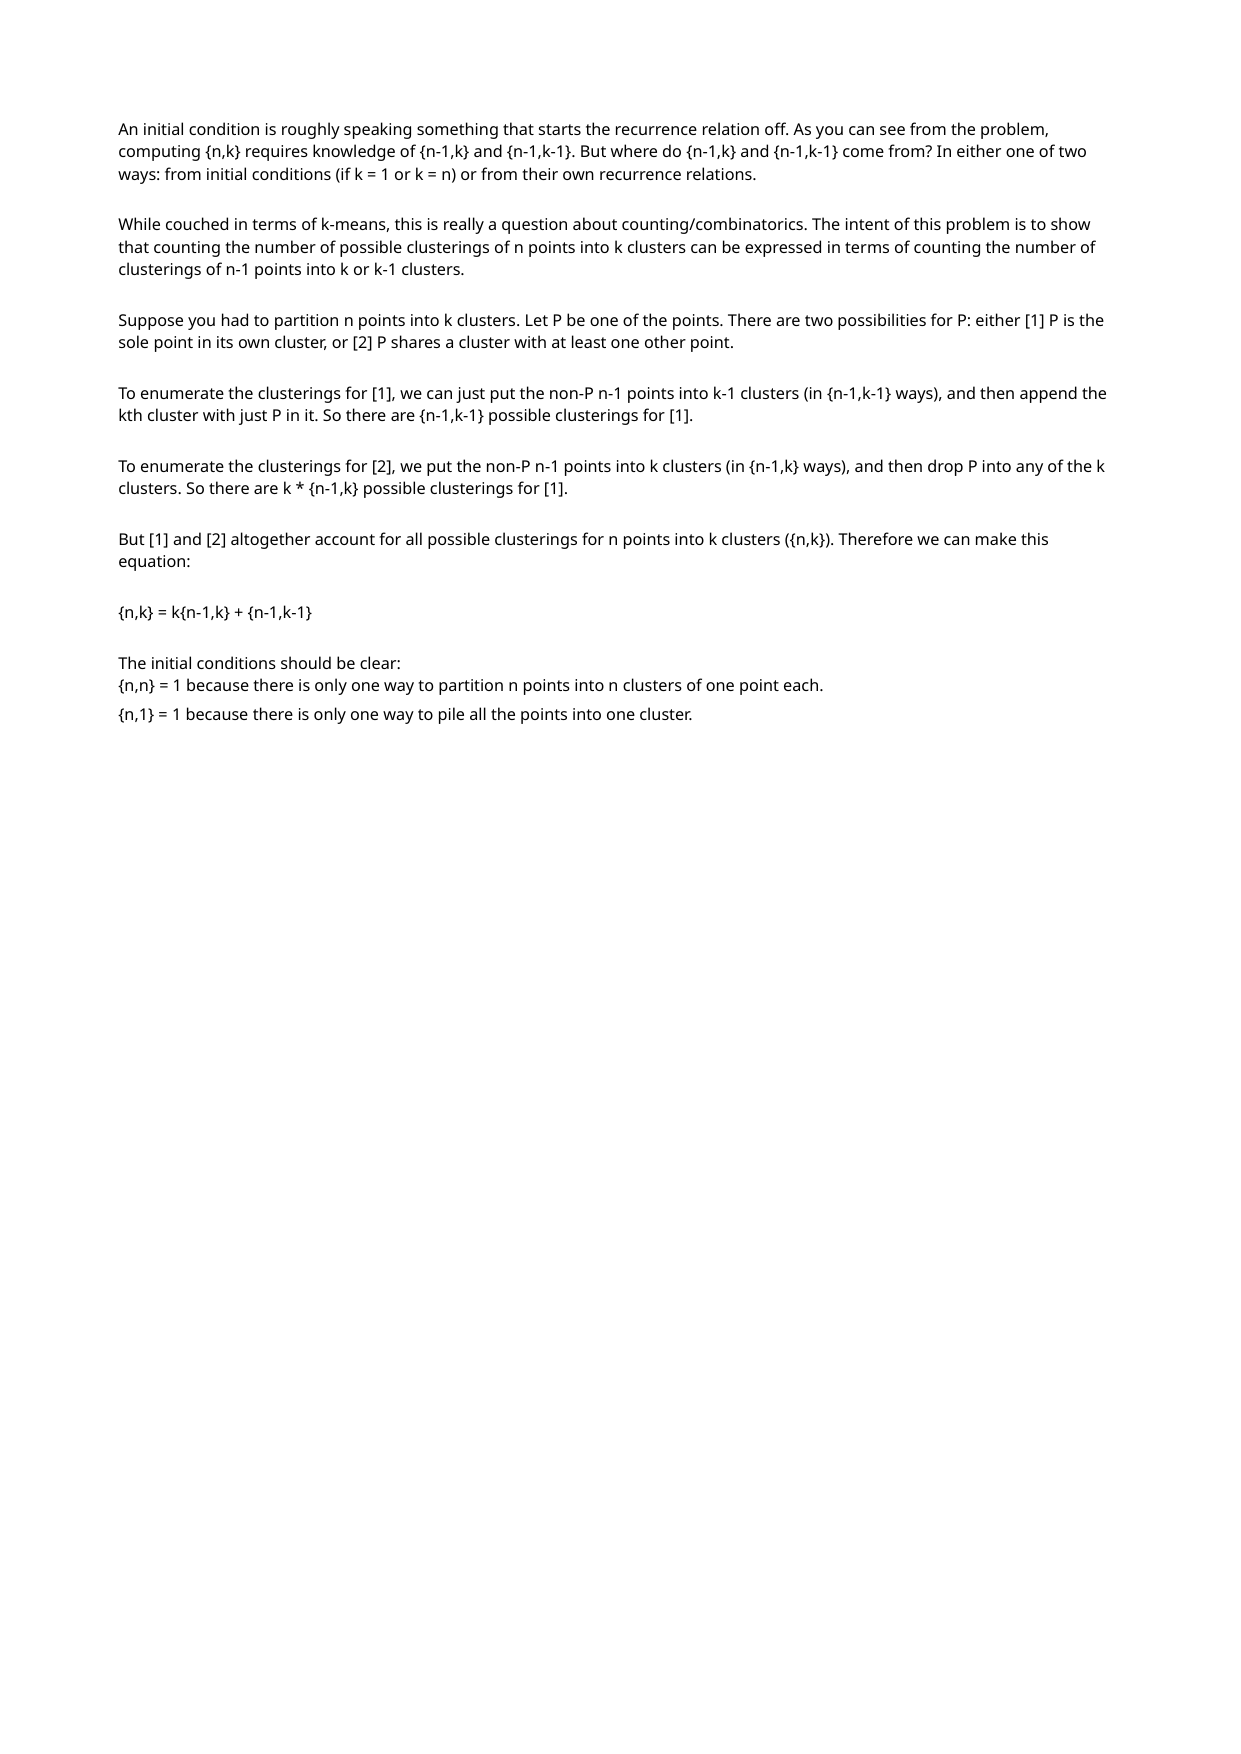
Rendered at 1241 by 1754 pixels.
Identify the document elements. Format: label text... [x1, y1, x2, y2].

text An initial condition is roughly speaking something that starts the recurrence relation off. As you can see from the problem, computing {n,k} requires knowledge of {n-1,k} and {n-1,k-1}. But where do {n-1,k} and {n-1,k-1} come from? In either one of two ways: from initial conditions (if k = 1 or k = n) or from their own recurrence relations. While couched in terms of k-means, this is really a question about counting/combinatorics. The intent of this problem is to show that counting the number of possible clusterings of n points into k clusters can be expressed in terms of counting the number of clusterings of n-1 points into k or k-1 clusters. Suppose you had to partition n points into k clusters. Let P be one of the points. There are two possibilities for P: either [1] P is the sole point in its own cluster, or [2] P shares a cluster with at least one other point. To enumerate the clusterings for [1], we can just put the non-P n-1 points into k-1 clusters (in {n-1,k-1} ways), and then append the kth cluster with just P in it. So there are {n-1,k-1} possible clusterings for [1]. To enumerate the clusterings for [2], we put the non-P n-1 points into k clusters (in {n-1,k} ways), and then drop P into any of the k clusters. So there are k * {n-1,k} possible clusterings for [1]. But [1] and [2] altogether account for all possible clusterings for n points into k clusters ({n,k}). Therefore we can make this equation: {n,k} = k{n-1,k} + {n-1,k-1} The initial conditions should be clear: {n,n} = 1 because there is only one way to partition n points into n clusters of one point each. {n,1} = 1 because there is only one way to pile all the points into one cluster. [118, 118, 1122, 725]
